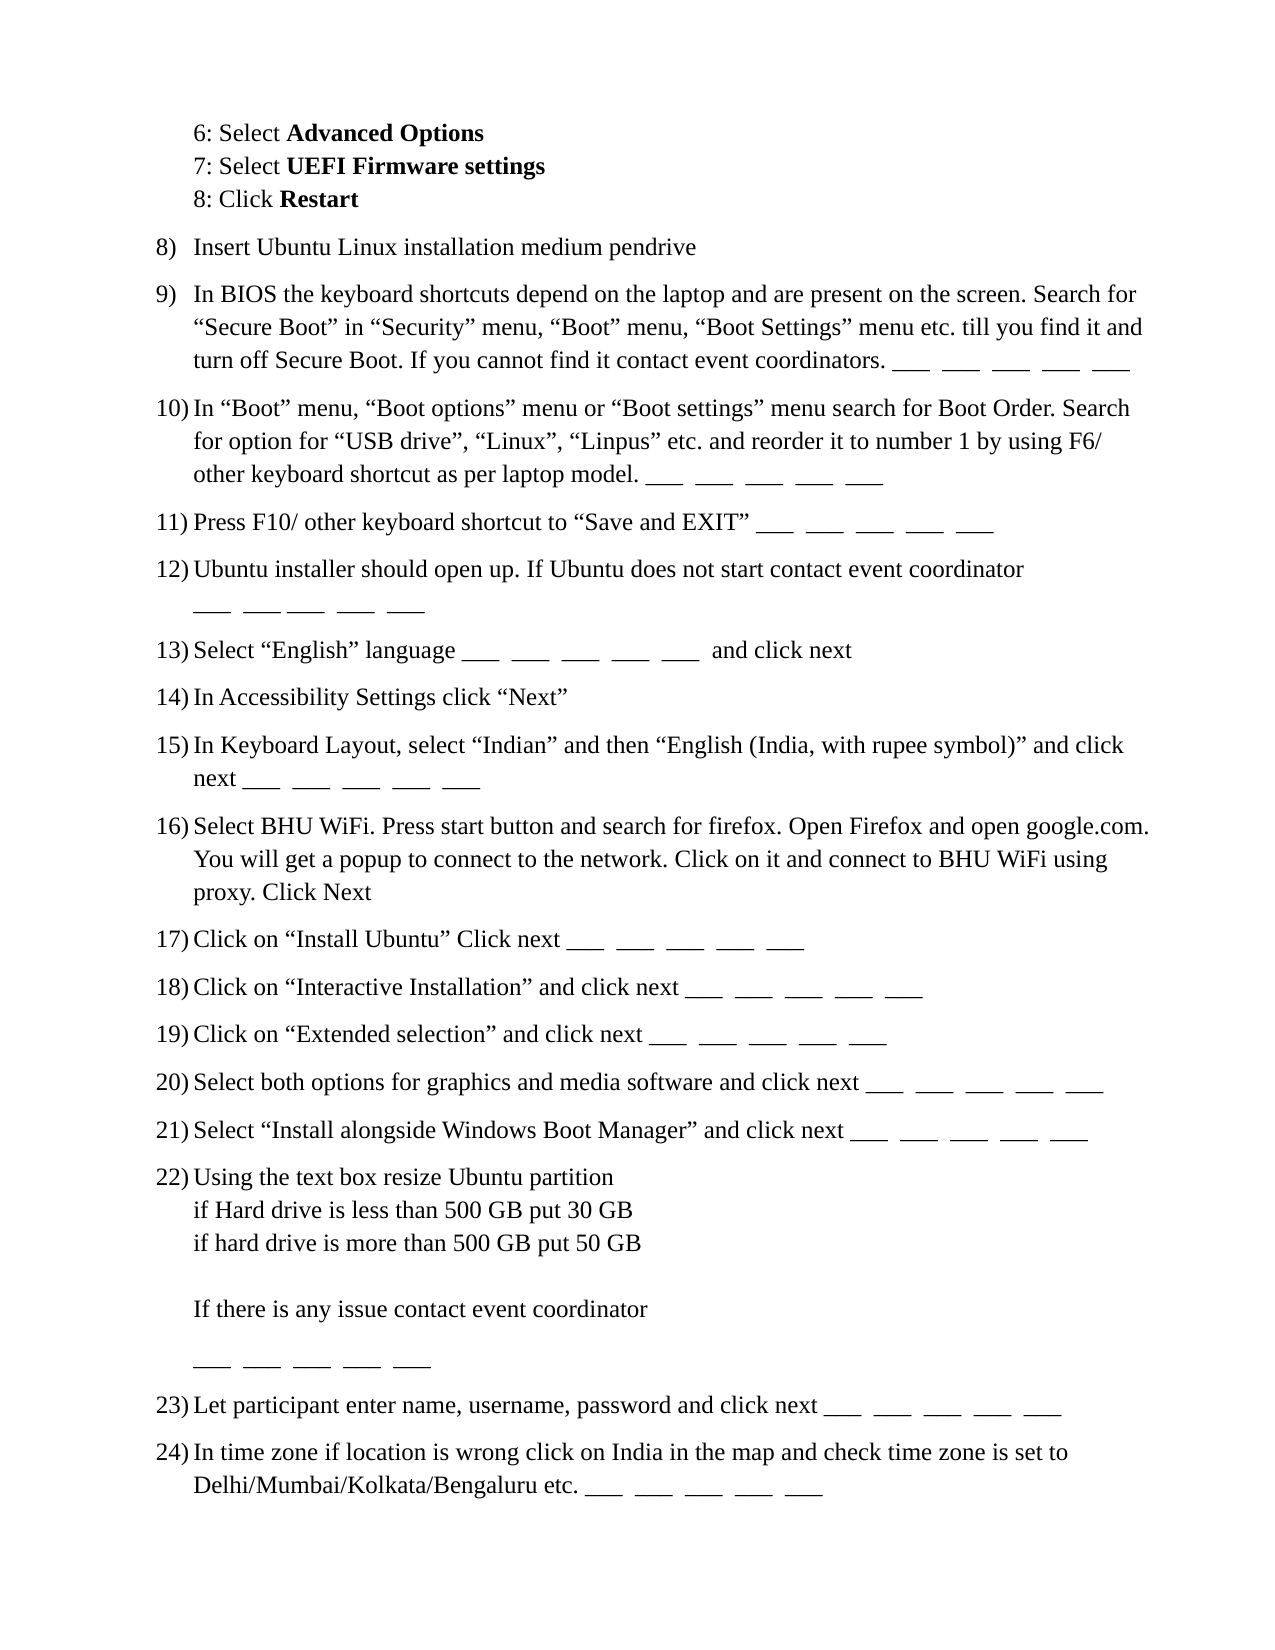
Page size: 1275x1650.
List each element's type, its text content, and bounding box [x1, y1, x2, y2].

list Using the text box resize Ubuntu partition if Hard drive is less than 500 GB put 30 GB if hard drive is more than 500 GB put 50 GB If there is any issue contact event coordinator [156, 1162, 1157, 1323]
list Select “Install alongside Windows Boot Manager” and click next ___ ___ ___ ___ ___ [156, 1115, 1157, 1143]
list Select both options for graphics and media software and click next ___ ___ ___ ___ ___ [156, 1067, 1157, 1096]
list In BIOS the keyboard shortcuts depend on the laptop and are present on the screen. Search for “Secure Boot” in “Security” menu, “Boot” menu, “Boot Settings” menu etc. till you find it and turn off Secure Boot. If you cannot find it contact event coordinators. ___ ___ ___ ___ ___ [156, 279, 1157, 374]
list In Keyboard Layout, select “Indian” and then “English (India, with rupee symbol)” and click next ___ ___ ___ ___ ___ [156, 730, 1157, 792]
list Insert Ubuntu Linux installation medium pendrive [156, 232, 1157, 261]
list 6: Select Advanced Options 7: Select UEFI Firmware settings 8: Click Restart [156, 118, 1157, 213]
list Ubuntu installer should open up. If Ubuntu does not start contact event coordinator ___ ___ ___ ___ ___ [156, 554, 1157, 616]
list ___ ___ ___ ___ ___ [156, 1342, 1157, 1371]
list Let participant enter name, username, password and click next ___ ___ ___ ___ ___ [156, 1390, 1157, 1418]
list Click on “Install Ubuntu” Click next ___ ___ ___ ___ ___ [156, 924, 1157, 953]
list In Accessibility Settings click “Next” [156, 682, 1157, 711]
list In “Boot” menu, “Boot options” menu or “Boot settings” menu search for Boot Order. Search for option for “USB drive”, “Linux”, “Linpus” etc. and reorder it to number 1 by using F6/ other keyboard shortcut as per laptop model. ___ ___ ___ ___ ___ [156, 393, 1157, 488]
list Click on “Interactive Installation” and click next ___ ___ ___ ___ ___ [156, 972, 1157, 1001]
list Press F10/ other keyboard shortcut to “Save and EXIT” ___ ___ ___ ___ ___ [156, 507, 1157, 535]
list Select “English” language ___ ___ ___ ___ ___ and click next [156, 635, 1157, 664]
list Click on “Extended selection” and click next ___ ___ ___ ___ ___ [156, 1019, 1157, 1048]
list In time zone if location is wrong click on India in the map and check time zone is set to Delhi/Mumbai/Kolkata/Bengaluru etc. ___ ___ ___ ___ ___ [156, 1437, 1157, 1499]
list Select BHU WiFi. Press start button and search for firefox. Open Firefox and open google.com. You will get a popup to connect to the network. Click on it and connect to BHU WiFi using proxy. Click Next [156, 811, 1157, 906]
